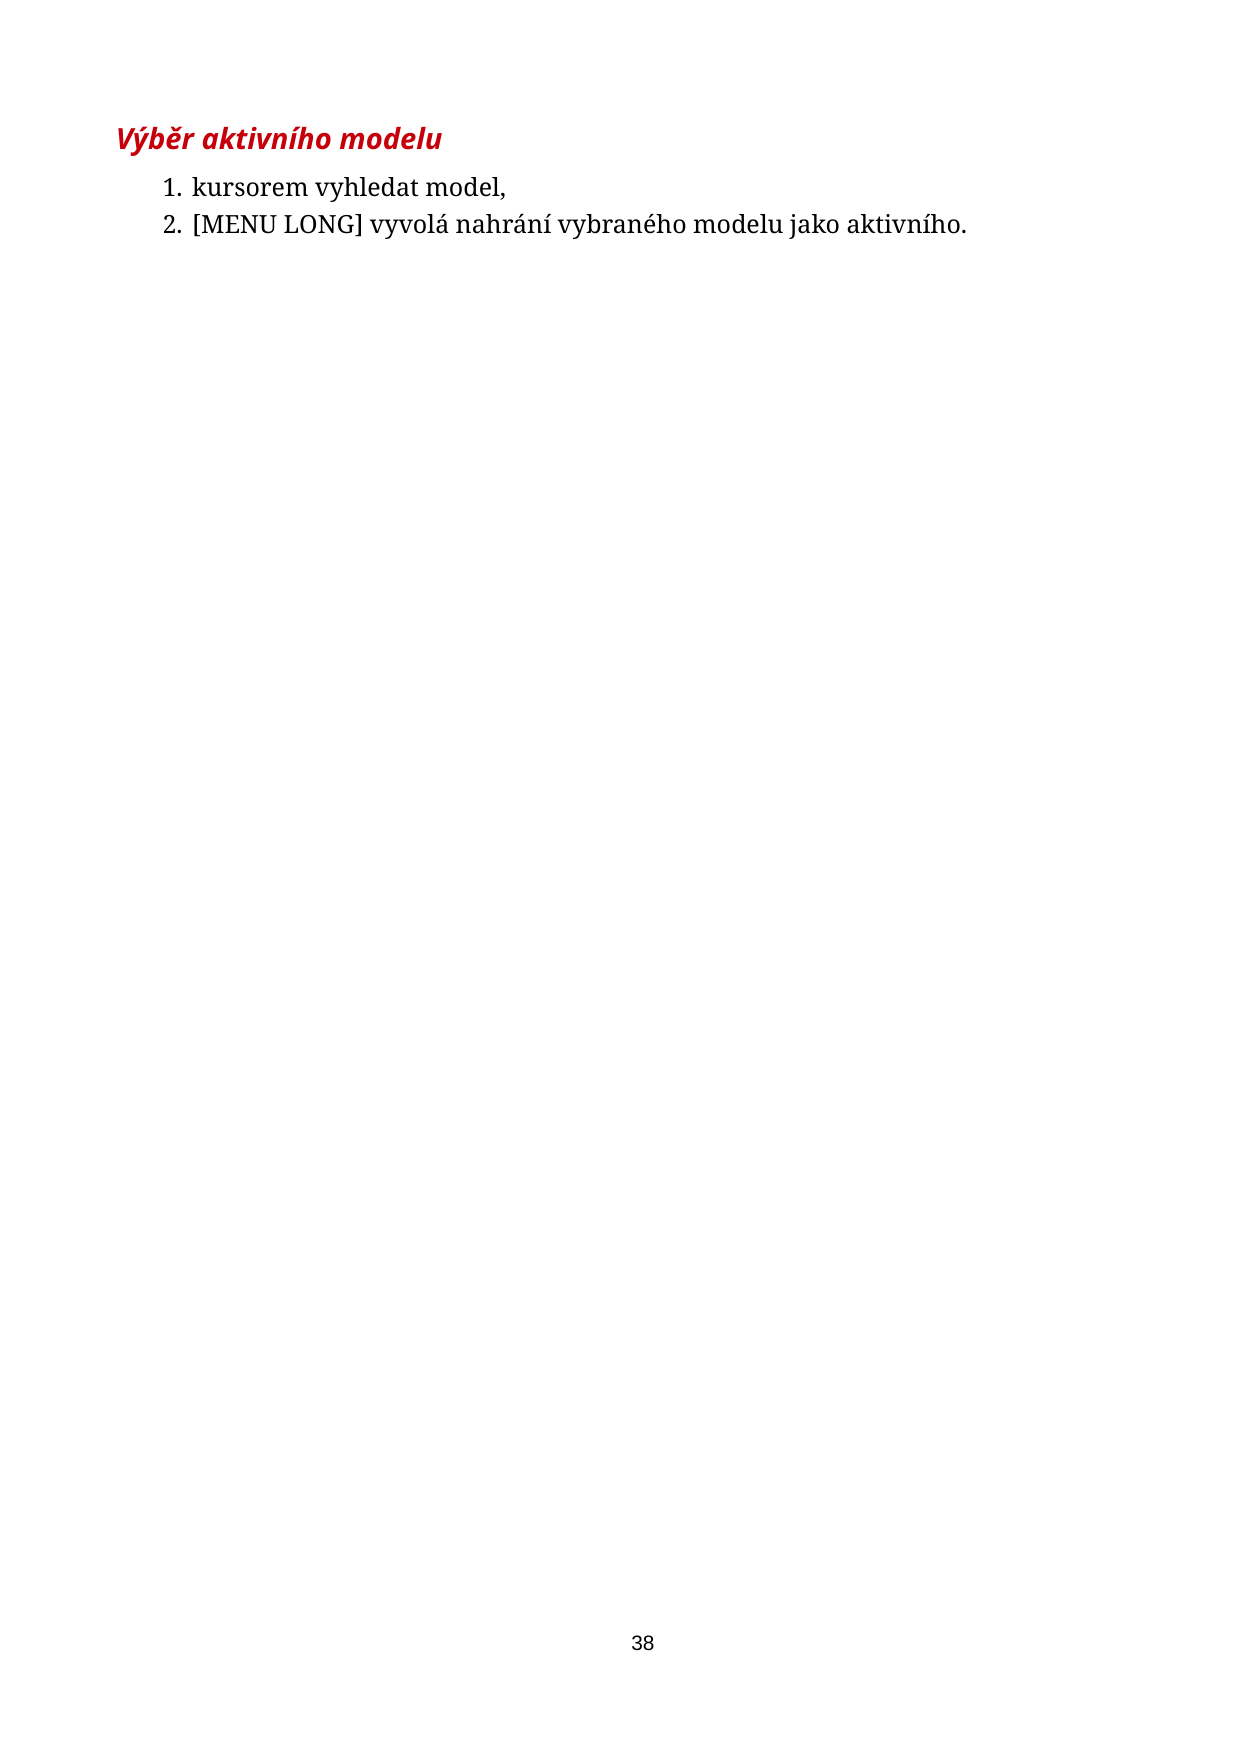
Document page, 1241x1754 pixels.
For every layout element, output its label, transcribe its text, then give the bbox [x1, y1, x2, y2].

list kursorem vyhledat model, [162, 169, 1122, 204]
list [MENU LONG] vyvolá nahrání vybraného modelu jako aktivního. [162, 207, 1122, 241]
subtitle Výběr aktivního modelu [116, 118, 1122, 158]
